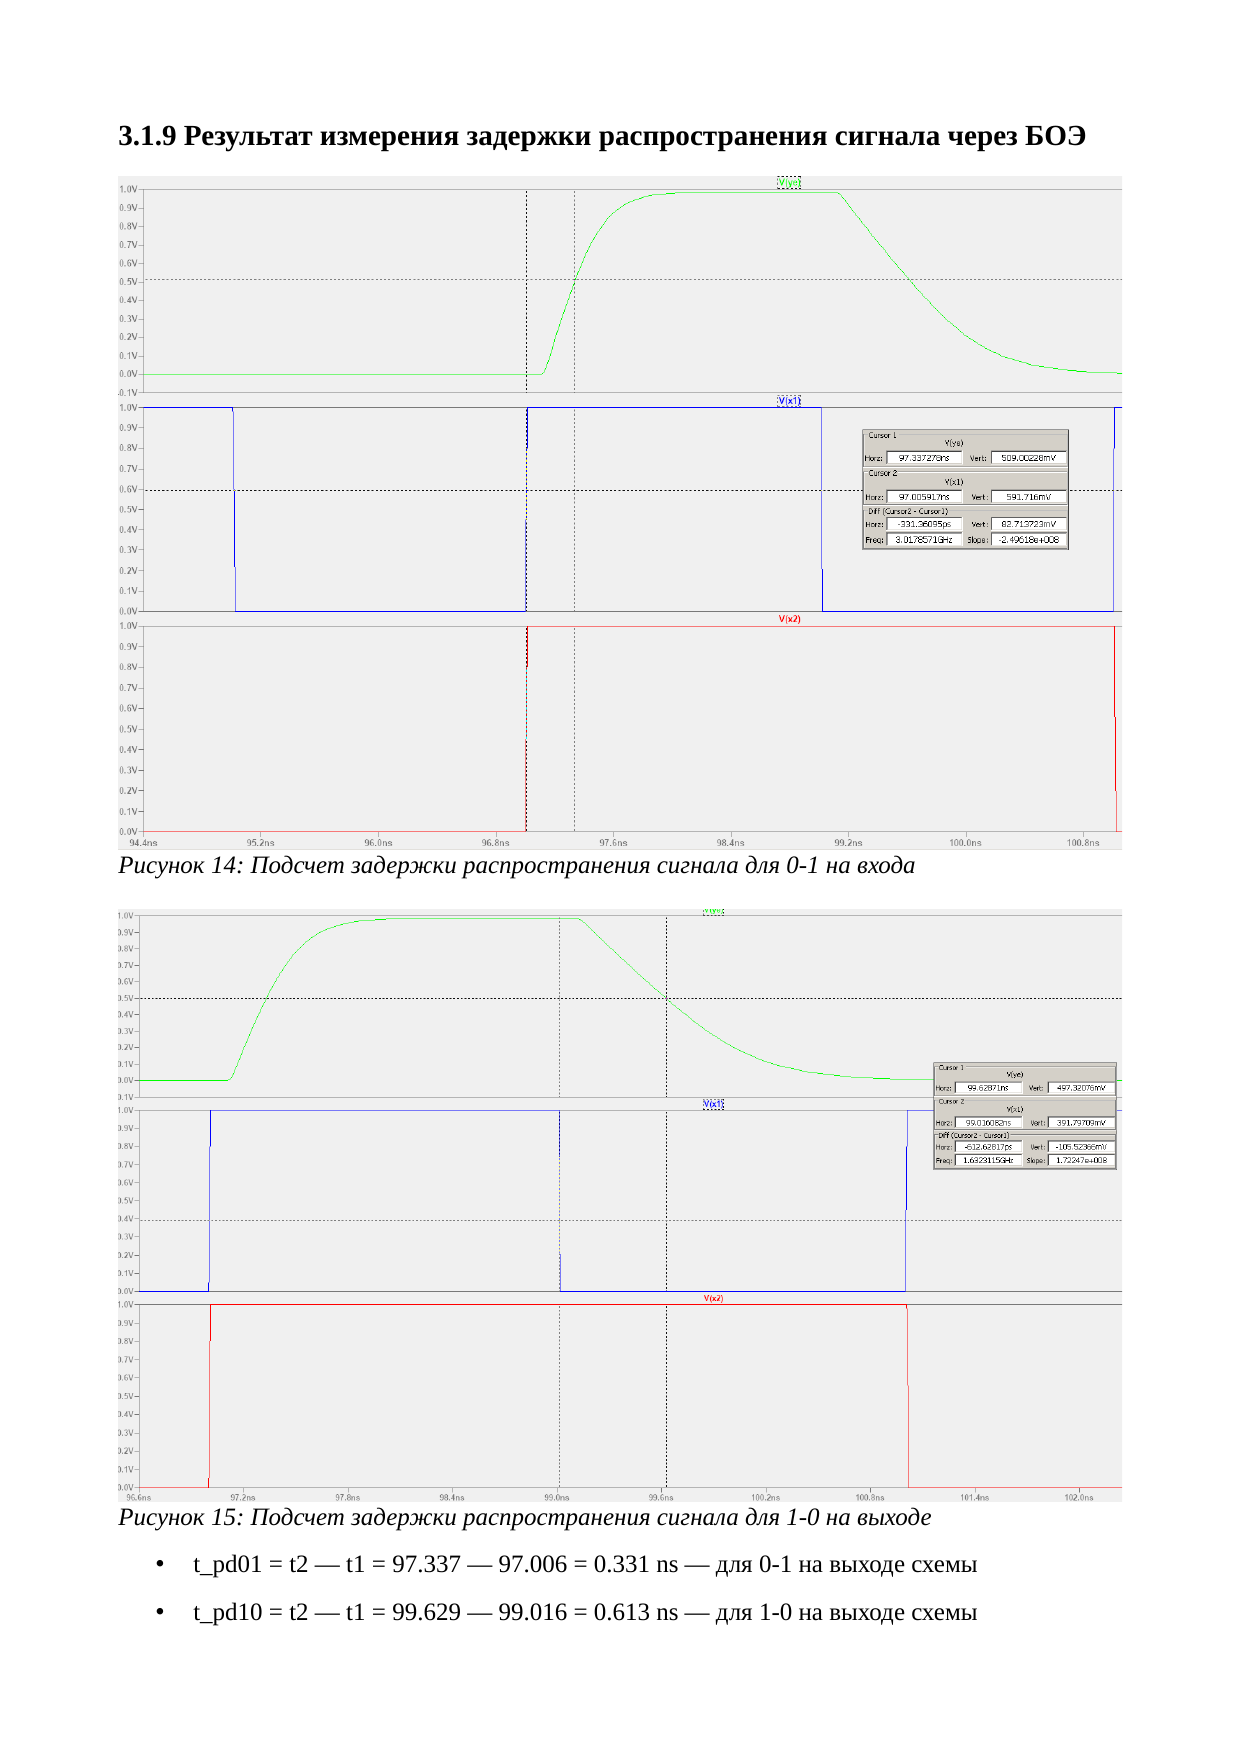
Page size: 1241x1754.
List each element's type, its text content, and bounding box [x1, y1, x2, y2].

picture [118, 176, 1123, 850]
picture [118, 909, 1123, 1502]
text Рисунок 14: Подсчет задержки распространения сигнала для 0-1 на входа [118, 850, 1122, 878]
subtitle 3.1.9 Результат измерения задержки распространения сигнала через БОЭ [118, 118, 1122, 152]
list t_pd01 = t2 — t1 = 97.337 — 97.006 = 0.331 ns — для 0-1 на выходе схемы [156, 1549, 1122, 1578]
text Рисунок 15: Подсчет задержки распространения сигнала для 1-0 на выходе [118, 1502, 1122, 1530]
list t_pd10 = t2 — t1 = 99.629 — 99.016 = 0.613 ns — для 1-0 на выходе схемы [156, 1597, 1122, 1626]
